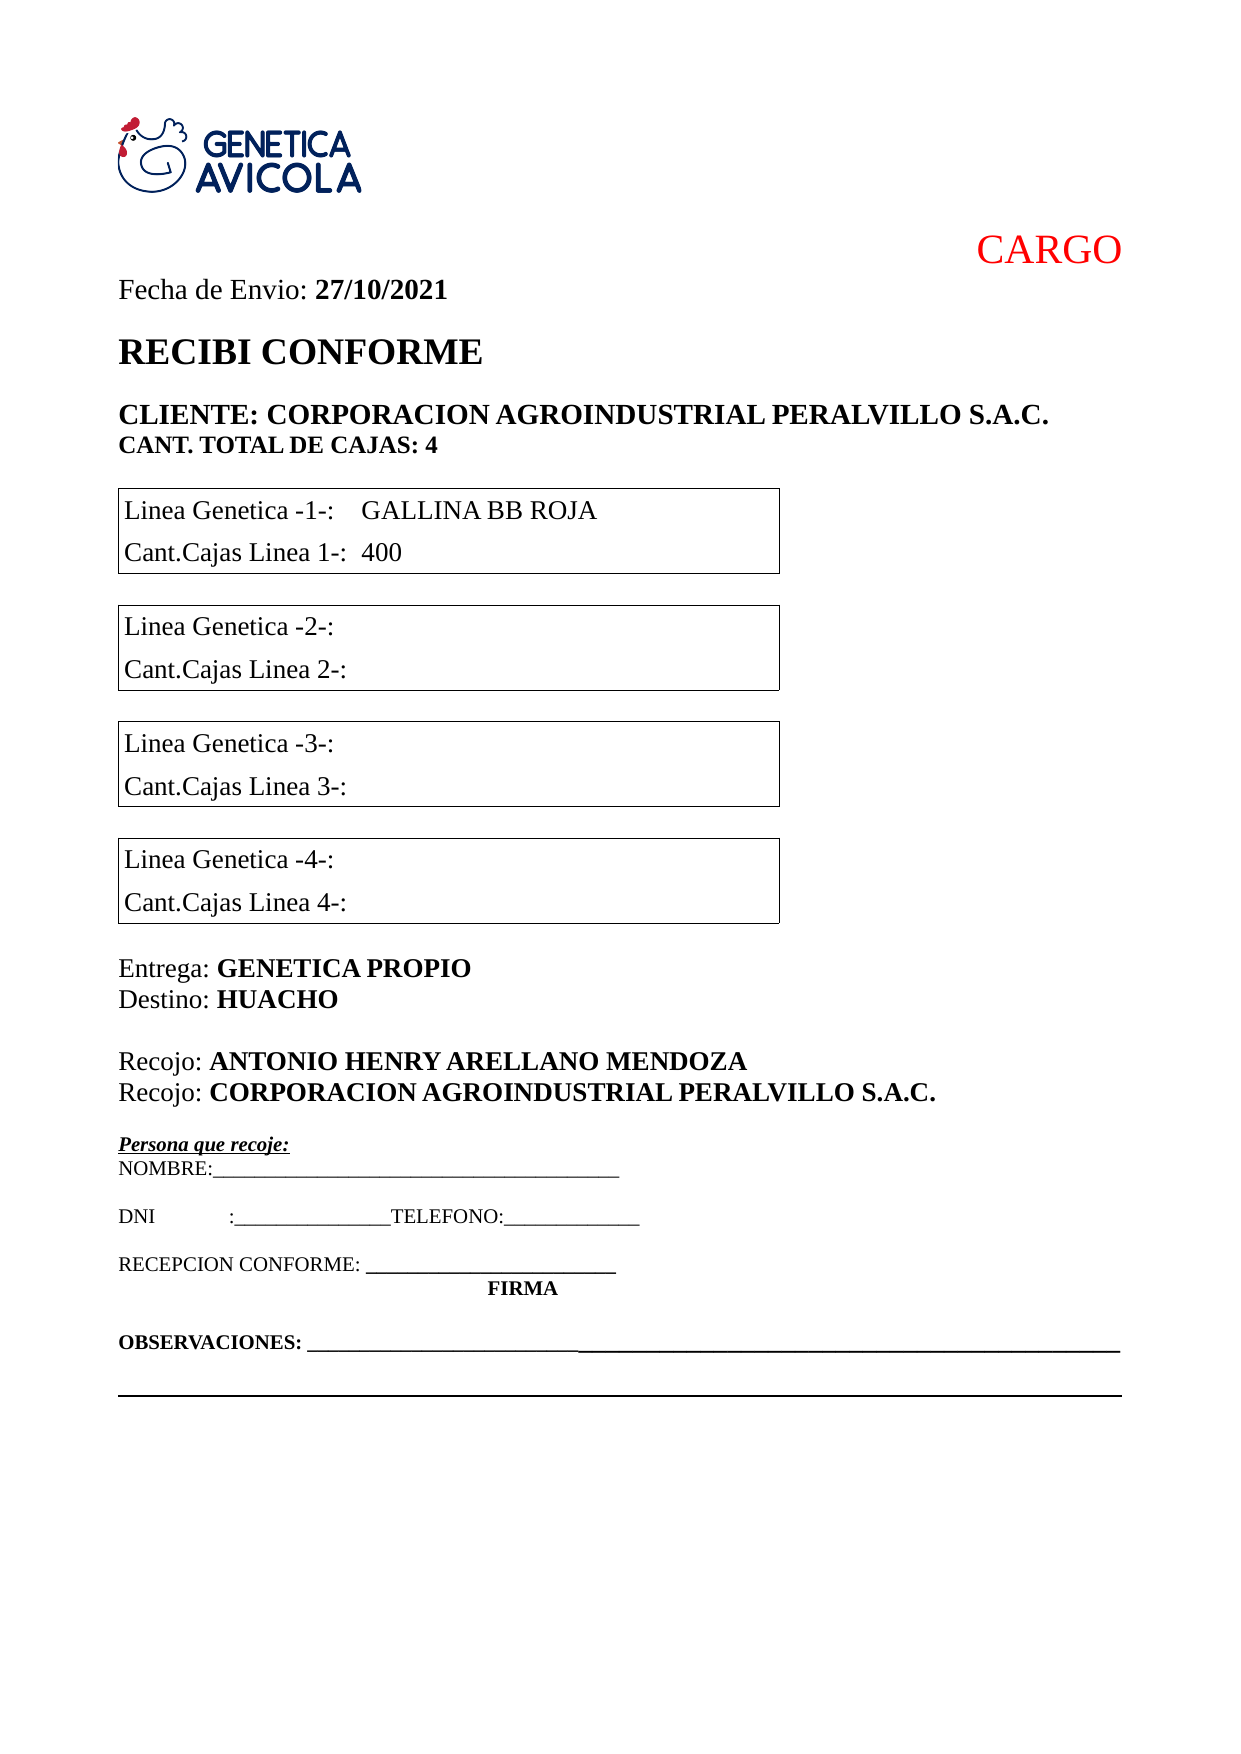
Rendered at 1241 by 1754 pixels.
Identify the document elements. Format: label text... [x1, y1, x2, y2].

text Destino: HUACHO [118, 983, 1122, 1014]
text Entrega: GENETICA PROPIO [118, 952, 1122, 983]
table_cell Linea Genetica -3-: [119, 722, 356, 764]
table_cell Linea Genetica -2-: [119, 606, 356, 647]
text DNI :_______________TELEFONO:_____________ [118, 1204, 1122, 1228]
table_cell [356, 691, 779, 721]
text CARGO [118, 224, 1122, 272]
table_cell [356, 807, 779, 838]
table_cell 400 [356, 531, 779, 573]
text RECEPCION CONFORME: ________________________ [118, 1252, 1122, 1276]
text FIRMA [118, 1276, 1122, 1300]
text Recojo: CORPORACION AGROINDUSTRIAL PERALVILLO S.A.C. [118, 1076, 1122, 1108]
table_cell [356, 839, 779, 880]
table_cell [356, 722, 779, 764]
text CLIENTE: CORPORACION AGROINDUSTRIAL PERALVILLO S.A.C. [118, 397, 1122, 431]
table_cell [118, 691, 356, 721]
table_cell Linea Genetica -4-: [119, 839, 356, 880]
table_cell [356, 606, 779, 647]
text RECIBI CONFORME [118, 330, 1122, 373]
text Persona que recoje: [118, 1132, 1122, 1156]
table_cell [118, 807, 356, 838]
table_header Linea Genetica -1-: [119, 489, 356, 531]
table_cell Cant.Cajas Linea 3-: [119, 764, 356, 806]
text CANT. TOTAL DE CAJAS: 4 [118, 431, 1122, 459]
table_header GALLINA BB ROJA [356, 489, 779, 531]
table_cell [356, 880, 779, 923]
table_cell Cant.Cajas Linea 2-: [119, 647, 356, 690]
text Recojo: ANTONIO HENRY ARELLANO MENDOZA [118, 1045, 1122, 1076]
table_cell [118, 574, 356, 604]
table_cell [356, 647, 779, 690]
text NOMBRE:_______________________________________ [118, 1156, 1122, 1180]
text Fecha de Envio: 27/10/2021 [118, 272, 1122, 306]
table_cell Cant.Cajas Linea 1-: [119, 531, 356, 573]
text OBSERVACIONES: __________________________________________________________________ [118, 1324, 1122, 1355]
table_cell Cant.Cajas Linea 4-: [119, 880, 356, 923]
picture [117, 117, 362, 193]
table_cell [356, 574, 779, 604]
table_cell [356, 764, 779, 806]
